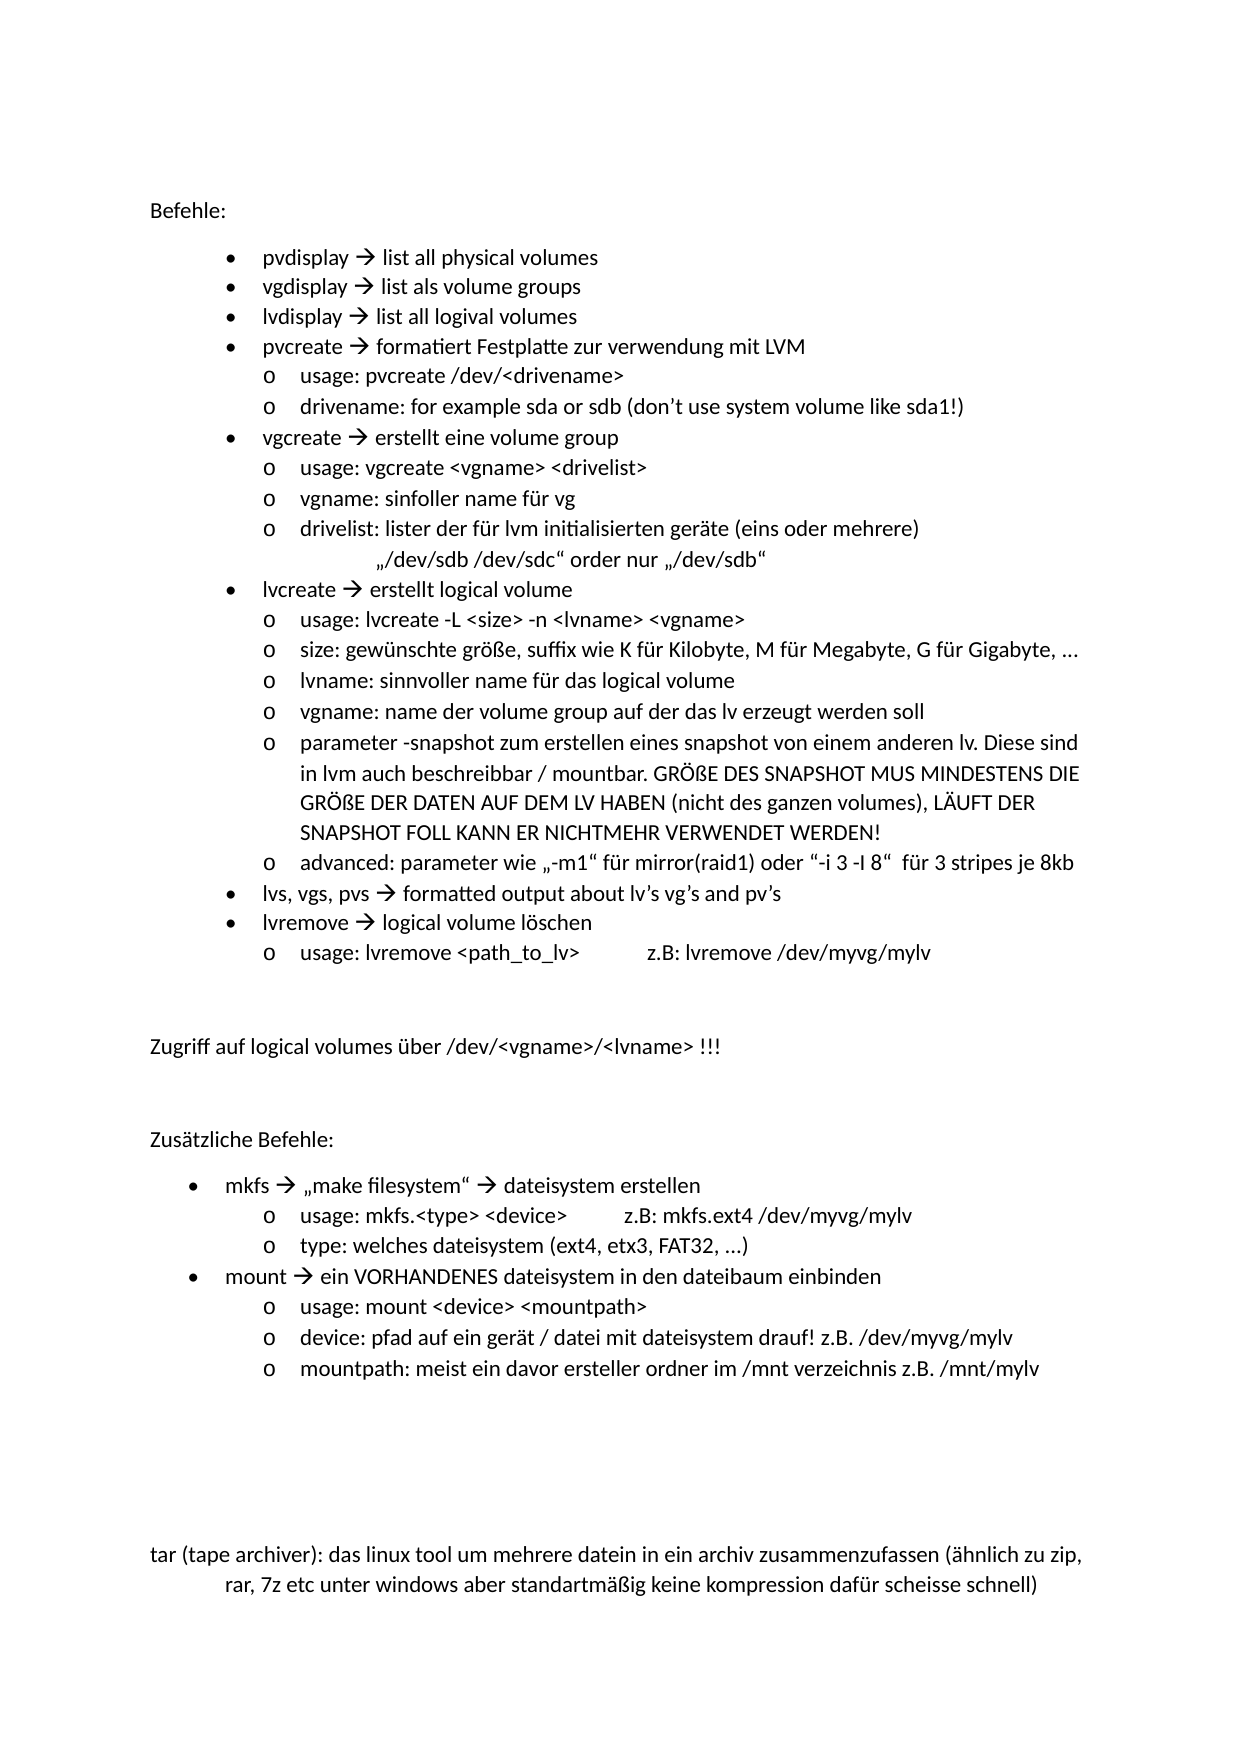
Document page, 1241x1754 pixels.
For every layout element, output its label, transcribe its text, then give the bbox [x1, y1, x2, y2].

list drivelist: lister der für lvm initialisierten geräte (eins oder mehrere) „/dev/sdb /dev/sdc“ order nur „/dev/sdb“ [262, 514, 1090, 573]
list mountpath: meist ein davor ersteller ordner im /mnt verzeichnis z.B. /mnt/mylv [262, 1354, 1090, 1383]
list lvname: sinnvoller name für das logical volume [262, 666, 1090, 696]
list size: gewünschte größe, suffix wie K für Kilobyte, M für Megabyte, G für Gigabyte, ... [262, 636, 1090, 665]
list mount  ein VORHANDENES dateisystem in den dateibaum einbinden [187, 1262, 1090, 1290]
list lvcreate  erstellt logical volume [225, 575, 1090, 603]
list drivename: for example sda or sdb (don’t use system volume like sda1!) [262, 392, 1090, 421]
text tar (tape archiver): das linux tool um mehrere datein in ein archiv zusammenzufassen (ähnlich zu zip, rar, 7z etc unter windows aber standartmäßig keine kompression dafür scheisse schnell) [150, 1540, 1090, 1598]
text Zugriff auf logical volumes über /dev/<vgname>/<lvname> !!! [150, 1032, 1090, 1060]
list type: welches dateisystem (ext4, etx3, FAT32, ...) [262, 1232, 1090, 1261]
list usage: mount <device> <mountpath> [262, 1292, 1090, 1321]
list usage: vgcreate <vgname> <drivelist> [262, 453, 1090, 482]
list lvremove  logical volume löschen [225, 908, 1090, 936]
list usage: pvcreate /dev/<drivename> [262, 361, 1090, 391]
list pvcreate  formatiert Festplatte zur verwendung mit LVM [225, 332, 1090, 360]
list vgname: name der volume group auf der das lv erzeugt werden soll [262, 697, 1090, 726]
list parameter -snapshot zum erstellen eines snapshot von einem anderen lv. Diese sind in lvm auch beschreibbar / mountbar. GRÖßE DES SNAPSHOT MUS MINDESTENS DIE GRÖßE DER DATEN AUF DEM LV HABEN (nicht des ganzen volumes), LÄUFT DER SNAPSHOT FOLL KANN ER NICHTMEHR VERWENDET WERDEN! [262, 728, 1090, 846]
list device: pfad auf ein gerät / datei mit dateisystem drauf! z.B. /dev/myvg/mylv [262, 1323, 1090, 1352]
list usage: lvcreate -L <size> -n <lvname> <vgname> [262, 605, 1090, 634]
list pvdisplay  list all physical volumes [225, 243, 1090, 271]
list vgcreate  erstellt eine volume group [225, 423, 1090, 451]
list advanced: parameter wie „-m1“ für mirror(raid1) oder “-i 3 -I 8“ für 3 stripes je 8kb [262, 848, 1090, 877]
text Zusätzliche Befehle: [150, 1125, 1090, 1153]
list mkfs  „make filesystem“  dateisystem erstellen [187, 1171, 1090, 1199]
list usage: lvremove <path_to_lv> z.B: lvremove /dev/myvg/mylv [262, 938, 1090, 967]
list vgdisplay  list als volume groups [225, 272, 1090, 300]
list vgname: sinfoller name für vg [262, 484, 1090, 513]
list lvs, vgs, pvs  formatted output about lv’s vg’s and pv’s [225, 879, 1090, 907]
text Befehle: [150, 196, 1090, 224]
list lvdisplay  list all logival volumes [225, 302, 1090, 330]
list usage: mkfs.<type> <device> z.B: mkfs.ext4 /dev/myvg/mylv [262, 1201, 1090, 1230]
